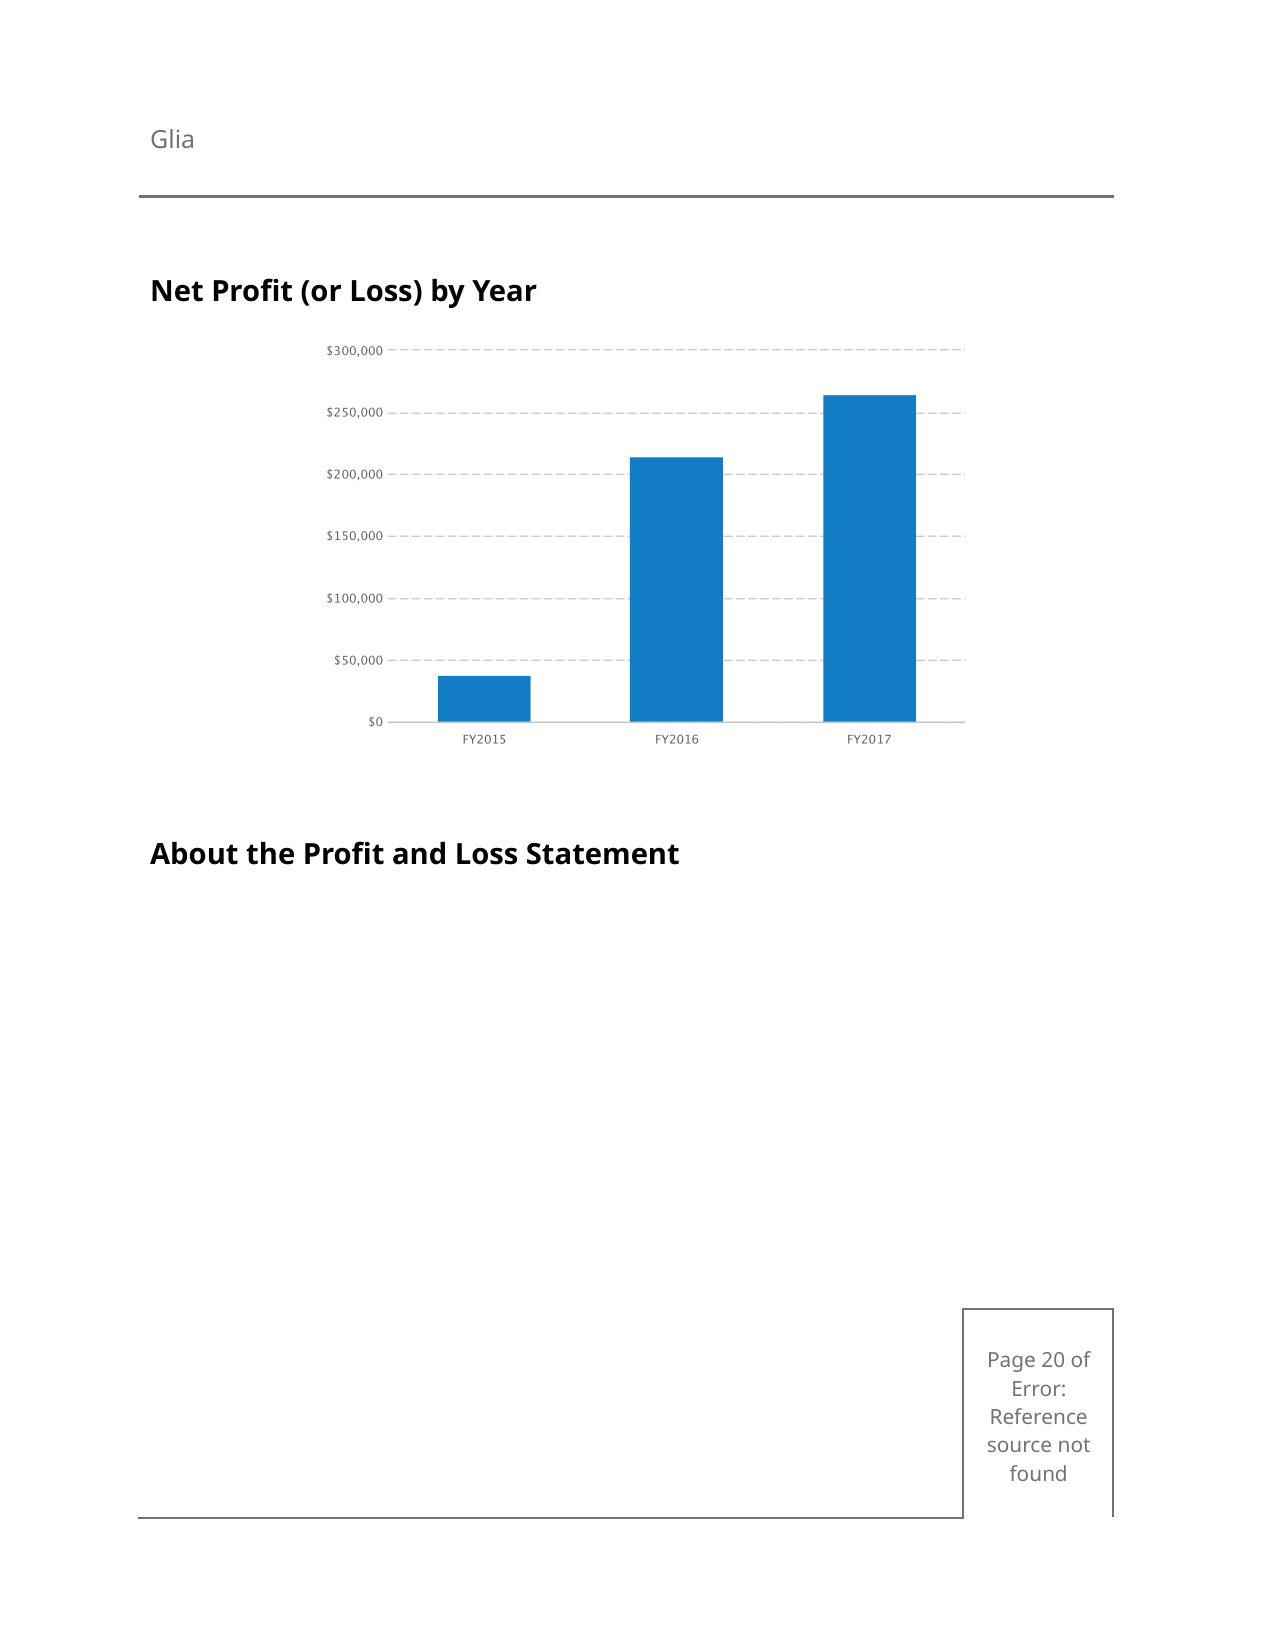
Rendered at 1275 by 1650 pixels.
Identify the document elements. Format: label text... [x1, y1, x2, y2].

picture [300, 339, 976, 776]
subtitle Net Profit (or Loss) by Year [150, 270, 1125, 310]
subtitle About the Profit and Loss Statement [150, 834, 1125, 873]
